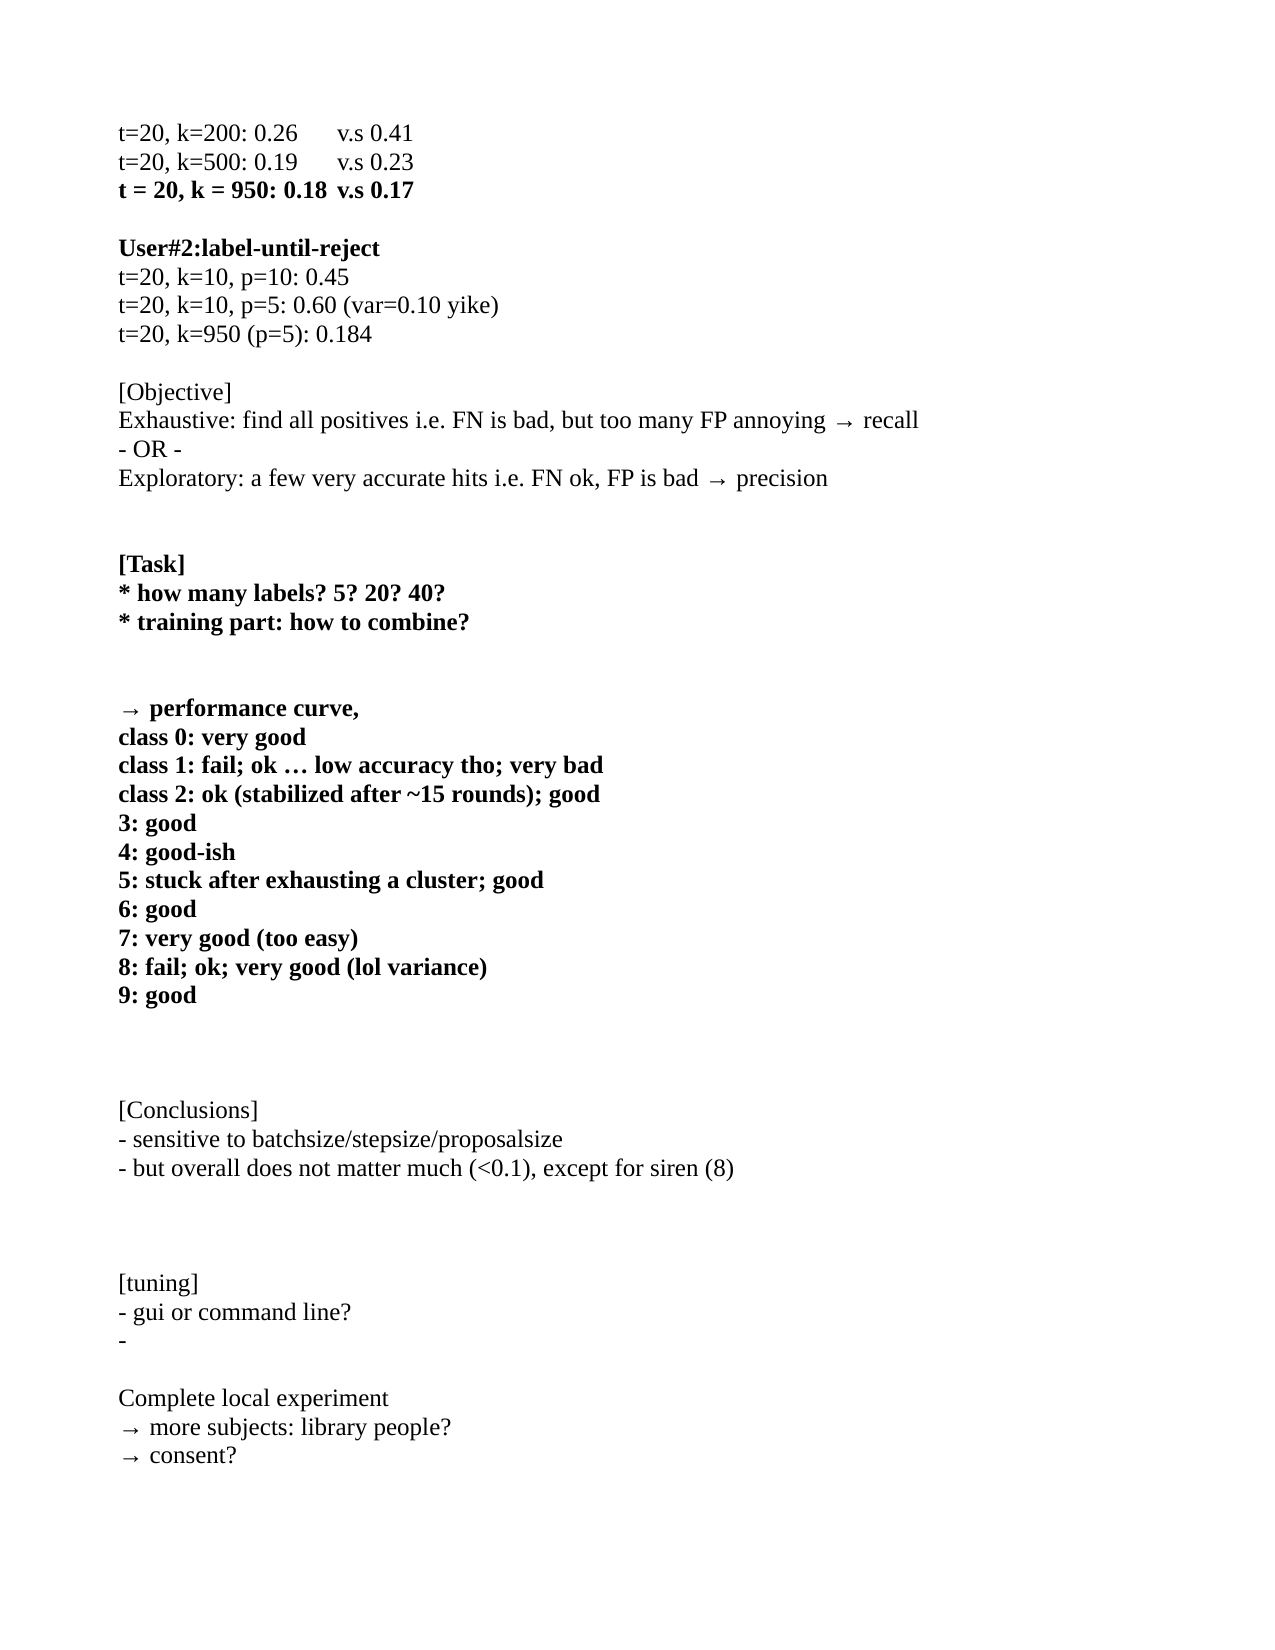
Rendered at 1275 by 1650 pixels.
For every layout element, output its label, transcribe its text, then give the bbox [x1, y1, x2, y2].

text [Task] [118, 549, 1157, 578]
text t=20, k=200: 0.26 v.s 0.41 [118, 118, 1157, 147]
text 7: very good (too easy) [118, 923, 1157, 952]
text t = 20, k = 950: 0.18 v.s 0.17 [118, 176, 1157, 204]
text t=20, k=10, p=10: 0.45 [118, 262, 1157, 291]
text 4: good-ish [118, 837, 1157, 866]
text [tuning] [118, 1268, 1157, 1297]
text → consent? [118, 1441, 1157, 1469]
text - gui or command line? [118, 1297, 1157, 1326]
text - OR - [118, 434, 1157, 463]
text Exhaustive: find all positives i.e. FN is bad, but too many FP annoying → recall [118, 406, 1157, 434]
text [Conclusions] [118, 1096, 1157, 1124]
text Complete local experiment [118, 1383, 1157, 1412]
text t=20, k=500: 0.19 v.s 0.23 [118, 147, 1157, 176]
text User#2:label-until-reject [118, 233, 1157, 262]
text - sensitive to batchsize/stepsize/proposalsize [118, 1124, 1157, 1153]
text 9: good [118, 981, 1157, 1009]
text → more subjects: library people? [118, 1412, 1157, 1441]
text class 1: fail; ok … low accuracy tho; very bad [118, 751, 1157, 779]
text Exploratory: a few very accurate hits i.e. FN ok, FP is bad → precision [118, 463, 1157, 492]
text * how many labels? 5? 20? 40? [118, 578, 1157, 607]
text t=20, k=950 (p=5): 0.184 [118, 319, 1157, 348]
text 6: good [118, 894, 1157, 923]
text * training part: how to combine? [118, 607, 1157, 636]
text [Objective] [118, 377, 1157, 406]
text - but overall does not matter much (<0.1), except for siren (8) [118, 1153, 1157, 1182]
text - [118, 1326, 1157, 1354]
text class 2: ok (stabilized after ~15 rounds); good [118, 779, 1157, 808]
text 8: fail; ok; very good (lol variance) [118, 952, 1157, 981]
text t=20, k=10, p=5: 0.60 (var=0.10 yike) [118, 291, 1157, 319]
text class 0: very good [118, 722, 1157, 751]
text → performance curve, [118, 693, 1157, 722]
text 5: stuck after exhausting a cluster; good [118, 866, 1157, 894]
text 3: good [118, 808, 1157, 837]
